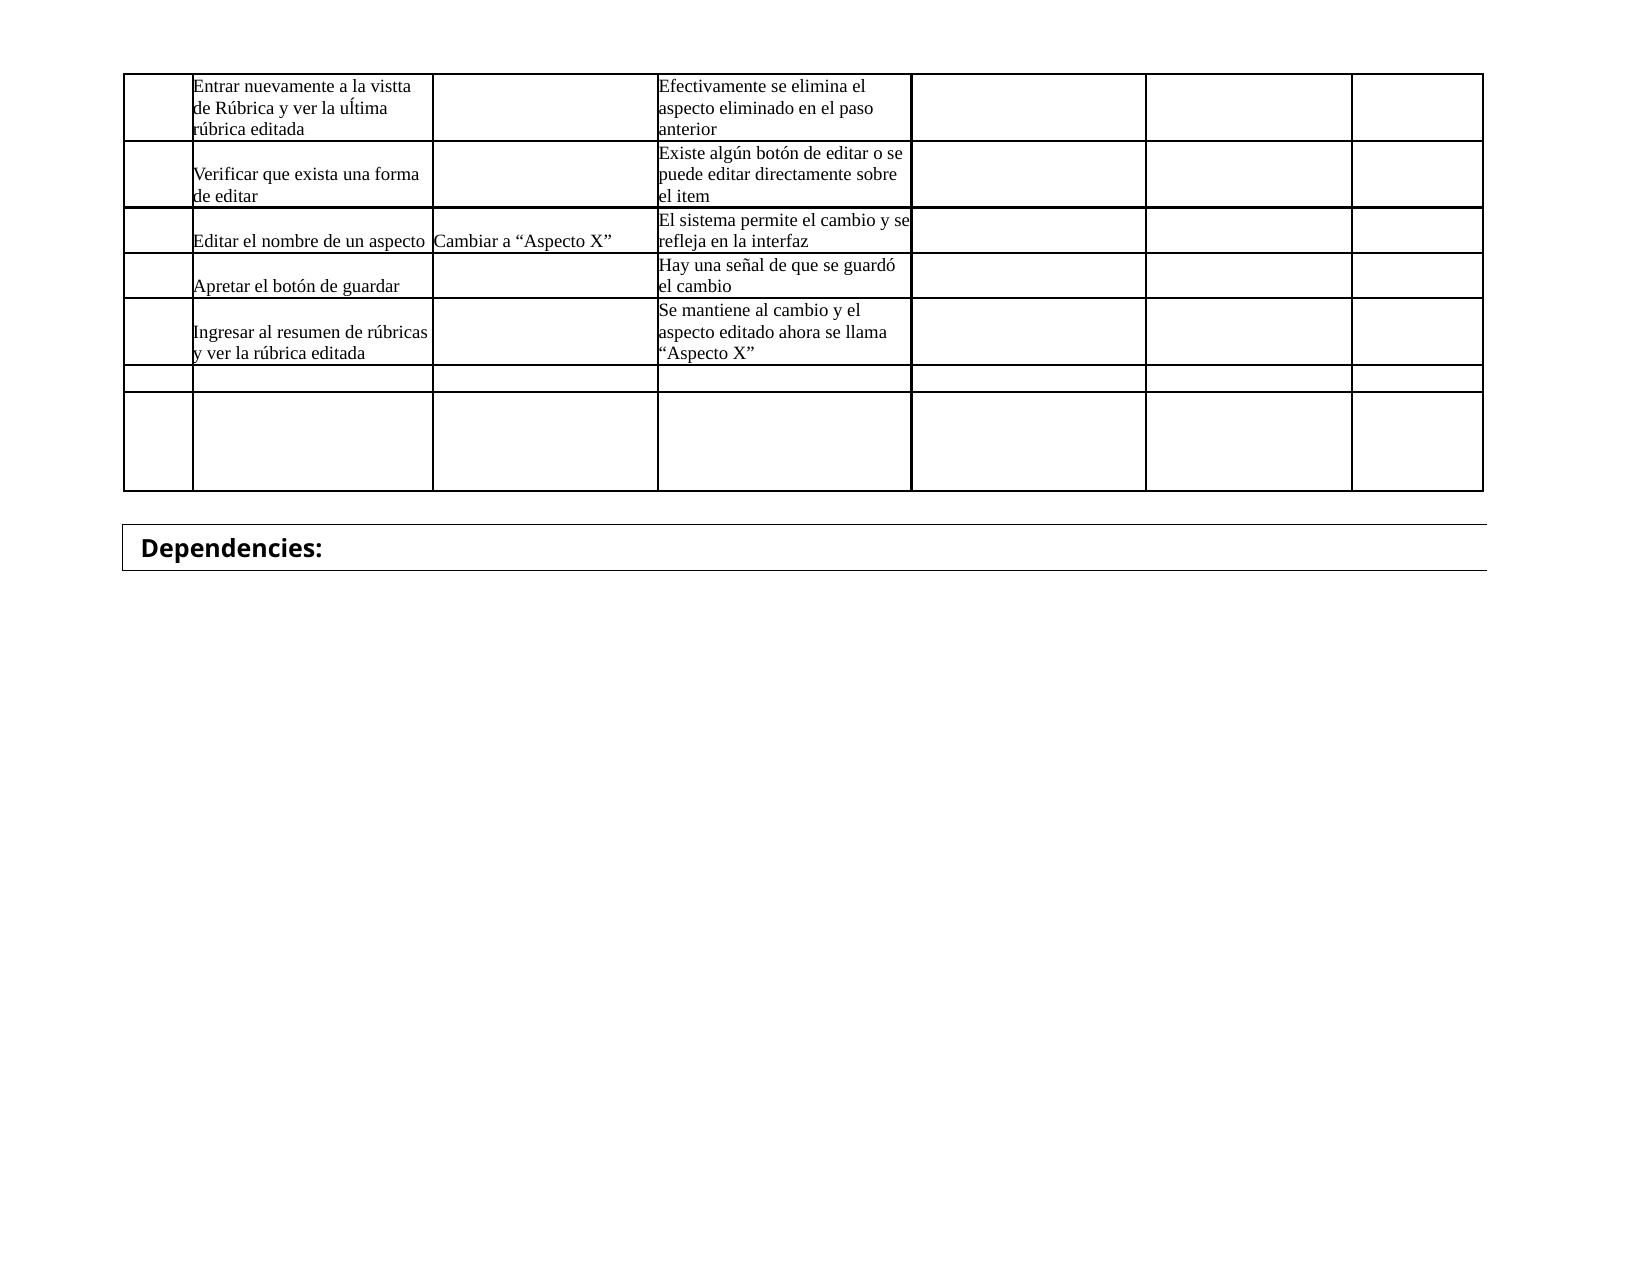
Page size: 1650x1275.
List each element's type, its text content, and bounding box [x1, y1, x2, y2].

table_cell Entrar nuevamente a la vistta de Rúbrica y ver la uĺtima rúbrica editada [194, 75, 432, 140]
table_cell [434, 366, 657, 391]
table_cell Existe algún botón de editar o se puede editar directamente sobre el item [659, 142, 910, 206]
table_cell [1353, 299, 1482, 364]
table_cell [913, 254, 1145, 297]
table_cell [194, 393, 432, 490]
table_cell [1147, 209, 1351, 252]
table_cell [125, 254, 192, 297]
table_cell [125, 209, 192, 252]
table_cell [434, 393, 657, 490]
table_cell [434, 299, 657, 364]
table_cell [1353, 209, 1482, 252]
table_cell Efectivamente se elimina el aspecto eliminado en el paso anterior [659, 75, 910, 140]
table_cell [1147, 75, 1351, 140]
table_cell [913, 142, 1145, 206]
table_cell [913, 209, 1145, 252]
table_cell Ingresar al resumen de rúbricas y ver la rúbrica editada [194, 299, 432, 364]
table_cell [125, 299, 192, 364]
table_cell [1353, 75, 1482, 140]
table_cell [1353, 393, 1482, 490]
table_cell Se mantiene al cambio y el aspecto editado ahora se llama “Aspecto X” [659, 299, 910, 364]
table_cell Hay una señal de que se guardó el cambio [659, 254, 910, 297]
table_cell [1147, 299, 1351, 364]
table_cell Verificar que exista una forma de editar [194, 142, 432, 206]
table_cell Apretar el botón de guardar [194, 254, 432, 297]
table_cell [913, 366, 1145, 391]
table_cell [659, 393, 910, 490]
table_cell [1147, 254, 1351, 297]
table_cell [1353, 142, 1482, 206]
table_cell [125, 366, 192, 391]
table_cell [1147, 366, 1351, 391]
table_cell Cambiar a “Aspecto X” [434, 209, 657, 252]
table_cell [194, 366, 432, 391]
table_cell [434, 142, 657, 206]
table_cell [913, 75, 1145, 140]
table_cell El sistema permite el cambio y se refleja en la interfaz [659, 209, 910, 252]
table_cell [1147, 393, 1351, 490]
table_cell [1353, 366, 1482, 391]
table_cell [1353, 254, 1482, 297]
table_cell [913, 299, 1145, 364]
table_cell [125, 75, 192, 140]
table_cell [125, 393, 192, 490]
table_cell [434, 254, 657, 297]
table_header Dependencies: [123, 525, 1487, 570]
table_cell [434, 75, 657, 140]
table_cell [913, 393, 1145, 490]
table_cell [125, 142, 192, 206]
table_cell Editar el nombre de un aspecto [194, 209, 432, 252]
table_cell [1147, 142, 1351, 206]
table_cell [659, 366, 910, 391]
